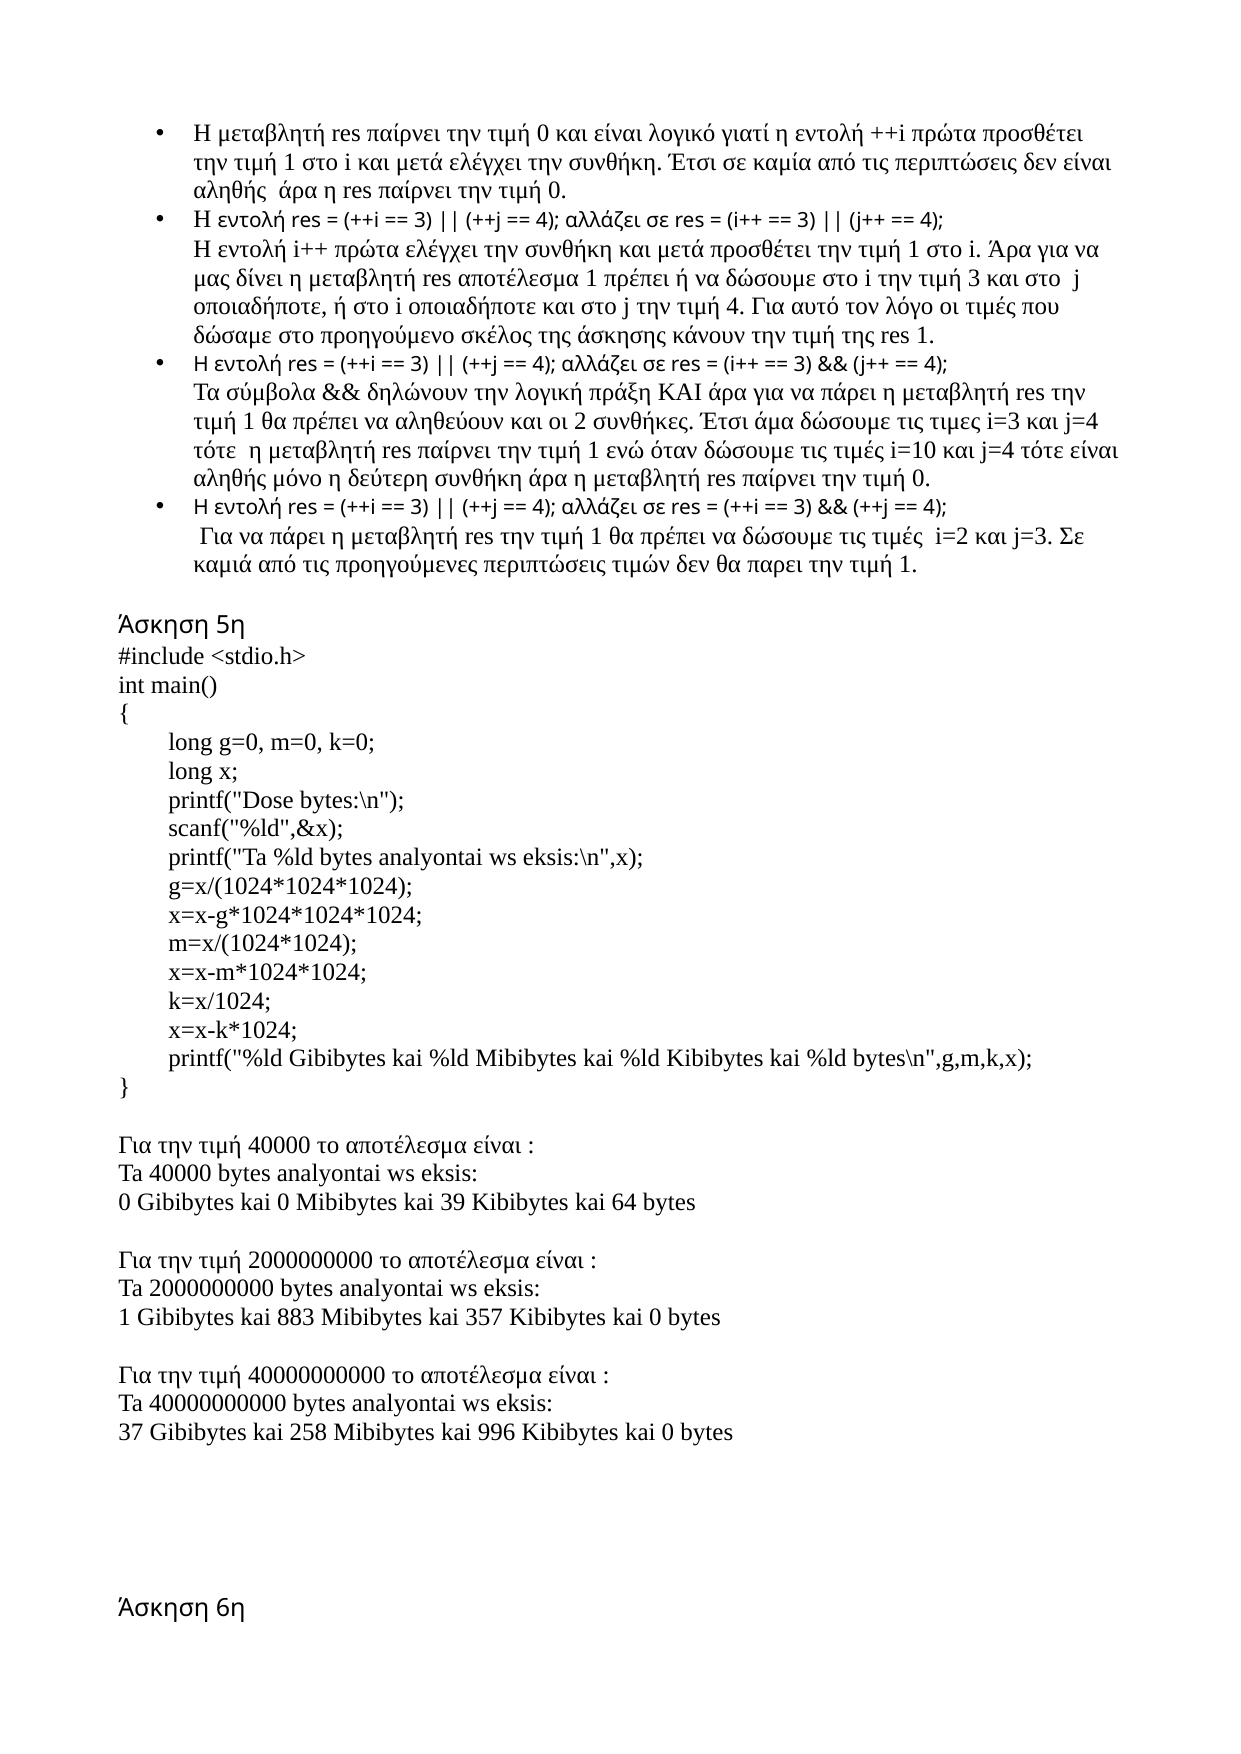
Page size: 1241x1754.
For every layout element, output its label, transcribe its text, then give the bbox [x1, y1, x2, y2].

text x=x-g*1024*1024*1024; [118, 900, 1122, 928]
text Για την τιμή 2000000000 το αποτέλεσμα είναι : [118, 1245, 1122, 1273]
text long g=0, m=0, k=0; [118, 727, 1122, 756]
text printf("%ld Gibibytes kai %ld Mibibytes kai %ld Kibibytes kai %ld bytes\n",g,m,k,x); [118, 1043, 1122, 1072]
text printf("Dose bytes:\n"); [118, 785, 1122, 813]
text scanf("%ld",&x); [118, 813, 1122, 842]
text 0 Gibibytes kai 0 Mibibytes kai 39 Kibibytes kai 64 bytes [118, 1187, 1122, 1216]
list Η εντολή i++ πρώτα ελέγχει την συνθήκη και μετά προσθέτει την τιμή 1 στο i. Άρα για να μας δίνει η μεταβλητή res αποτέλεσμα 1 πρέπει ή να δώσουμε στο i την τιμή 3 και στο j οποιαδήποτε, ή στο i οποιαδήποτε και στο j την τιμή 4. Για αυτό τον λόγο οι τιμές που δώσαμε στο προηγούμενο σκέλος της άσκησης κάνουν την τιμή της res 1. [156, 234, 1122, 349]
text 37 Gibibytes kai 258 Mibibytes kai 996 Kibibytes kai 0 bytes [118, 1417, 1122, 1446]
text printf("Ta %ld bytes analyontai ws eksis:\n",x); [118, 842, 1122, 871]
text { [118, 698, 1122, 727]
text long x; [118, 756, 1122, 785]
text int main() [118, 670, 1122, 698]
text m=x/(1024*1024); [118, 928, 1122, 957]
text Για την τιμή 40000 το αποτέλεσμα είναι : [118, 1130, 1122, 1158]
list Η εντολή res = (++i == 3) || (++j == 4); αλλάζει σε res = (i++ == 3) && (j++ == 4); [156, 349, 1122, 377]
text #include <stdio.h> [118, 641, 1122, 670]
text x=x-k*1024; [118, 1015, 1122, 1043]
text Άσκηση 6η [118, 1590, 1122, 1624]
text } [118, 1072, 1122, 1101]
text g=x/(1024*1024*1024); [118, 871, 1122, 900]
text k=x/1024; [118, 986, 1122, 1015]
list Η εντολή res = (++i == 3) || (++j == 4); αλλάζει σε res = (++i == 3) && (++j == 4); [156, 492, 1122, 521]
text Ta 40000000000 bytes analyontai ws eksis: [118, 1388, 1122, 1417]
text 1 Gibibytes kai 883 Mibibytes kai 357 Kibibytes kai 0 bytes [118, 1302, 1122, 1331]
list Τα σύμβολα && δηλώνουν την λογική πράξη ΚΑΙ άρα για να πάρει η μεταβλητή res την τιμή 1 θα πρέπει να αληθεύουν και οι 2 συνθήκες. Έτσι άμα δώσουμε τις τιμες i=3 και j=4 τότε η μεταβλητή res παίρνει την τιμή 1 ενώ όταν δώσουμε τις τιμές i=10 και j=4 τότε είναι αληθής μόνο η δεύτερη συνθήκη άρα η μεταβλητή res παίρνει την τιμή 0. [156, 377, 1122, 492]
list Για να πάρει η μεταβλητή res την τιμή 1 θα πρέπει να δώσουμε τις τιμές i=2 και j=3. Σε καμιά από τις προηγούμενες περιπτώσεις τιμών δεν θα παρει την τιμή 1. [156, 521, 1122, 578]
text Ta 40000 bytes analyontai ws eksis: [118, 1158, 1122, 1187]
text x=x-m*1024*1024; [118, 957, 1122, 986]
text Ta 2000000000 bytes analyontai ws eksis: [118, 1273, 1122, 1302]
list Η μεταβλητή res παίρνει την τιμή 0 και είναι λογικό γιατί η εντολή ++i πρώτα προσθέτει την τιμή 1 στο i και μετά ελέγχει την συνθήκη. Έτσι σε καμία από τις περιπτώσεις δεν είναι αληθής άρα η res παίρνει την τιμή 0. [156, 118, 1122, 204]
text Για την τιμή 40000000000 το αποτέλεσμα είναι : [118, 1360, 1122, 1388]
list Η εντολή res = (++i == 3) || (++j == 4); αλλάζει σε res = (i++ == 3) || (j++ == 4); [156, 204, 1122, 234]
text Άσκηση 5η [118, 607, 1122, 641]
